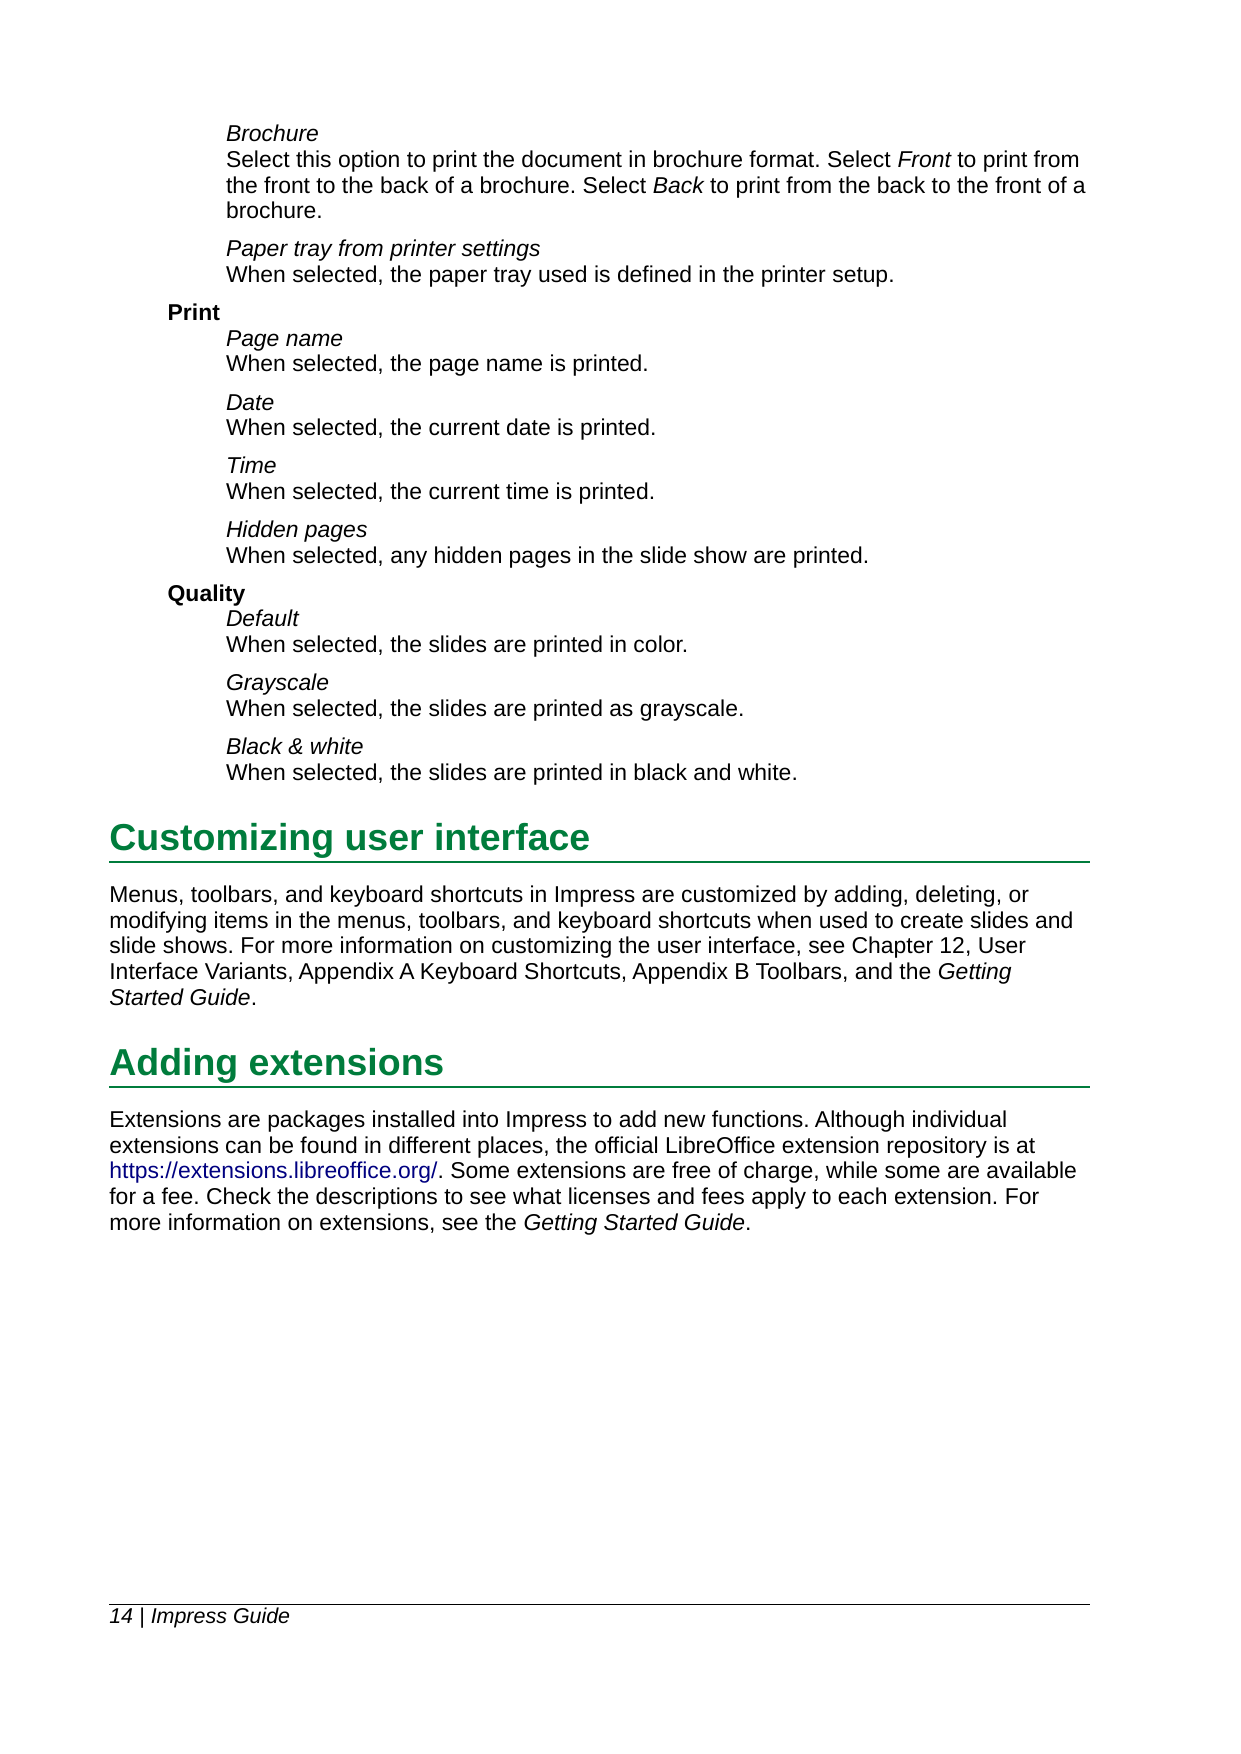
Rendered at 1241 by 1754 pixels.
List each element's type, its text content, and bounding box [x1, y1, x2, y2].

text Hidden pages [226, 517, 1090, 542]
text Black & white [226, 733, 1090, 759]
text Print [167, 300, 1090, 325]
text When selected, the page name is printed. [226, 351, 1090, 377]
text Grayscale [226, 670, 1090, 695]
text Default [226, 606, 1090, 632]
subtitle Adding extensions [109, 1041, 1090, 1086]
text When selected, the current time is printed. [226, 478, 1090, 504]
text Paper tray from printer settings [226, 236, 1090, 262]
text Date [226, 389, 1090, 415]
text When selected, the paper tray used is defined in the printer setup. [226, 262, 1090, 287]
text Brochure [226, 121, 1090, 147]
text Quality [167, 580, 1090, 606]
text Time [226, 453, 1090, 478]
text Select this option to print the document in brochure format. Select Front to print from the front to the back of a brochure. Select Back to print from the back to the front of a brochure. [226, 147, 1090, 223]
text Extensions are packages installed into Impress to add new functions. Although individual extensions can be found in different places, the official LibreOffice extension repository is at https://extensions.libreoffice.org/. Some extensions are free of charge, while some are available for a fee. Check the descriptions to see what licenses and fees apply to each extension. For more information on extensions, see the Getting Started Guide. [109, 1107, 1090, 1235]
text When selected, the slides are printed in color. [226, 632, 1090, 657]
subtitle Customizing user interface [109, 816, 1090, 861]
text Menus, toolbars, and keyboard shortcuts in Impress are customized by adding, deleting, or modifying items in the menus, toolbars, and keyboard shortcuts when used to create slides and slide shows. For more information on customizing the user interface, see Chapter 12, User Interface Variants, Appendix A Keyboard Shortcuts, Appendix B Toolbars, and the Getting Started Guide. [109, 882, 1090, 1010]
text Page name [226, 325, 1090, 351]
text When selected, any hidden pages in the slide show are printed. [226, 542, 1090, 568]
text When selected, the slides are printed in black and white. [226, 759, 1090, 785]
text When selected, the current date is printed. [226, 415, 1090, 440]
text When selected, the slides are printed as grayscale. [226, 695, 1090, 721]
